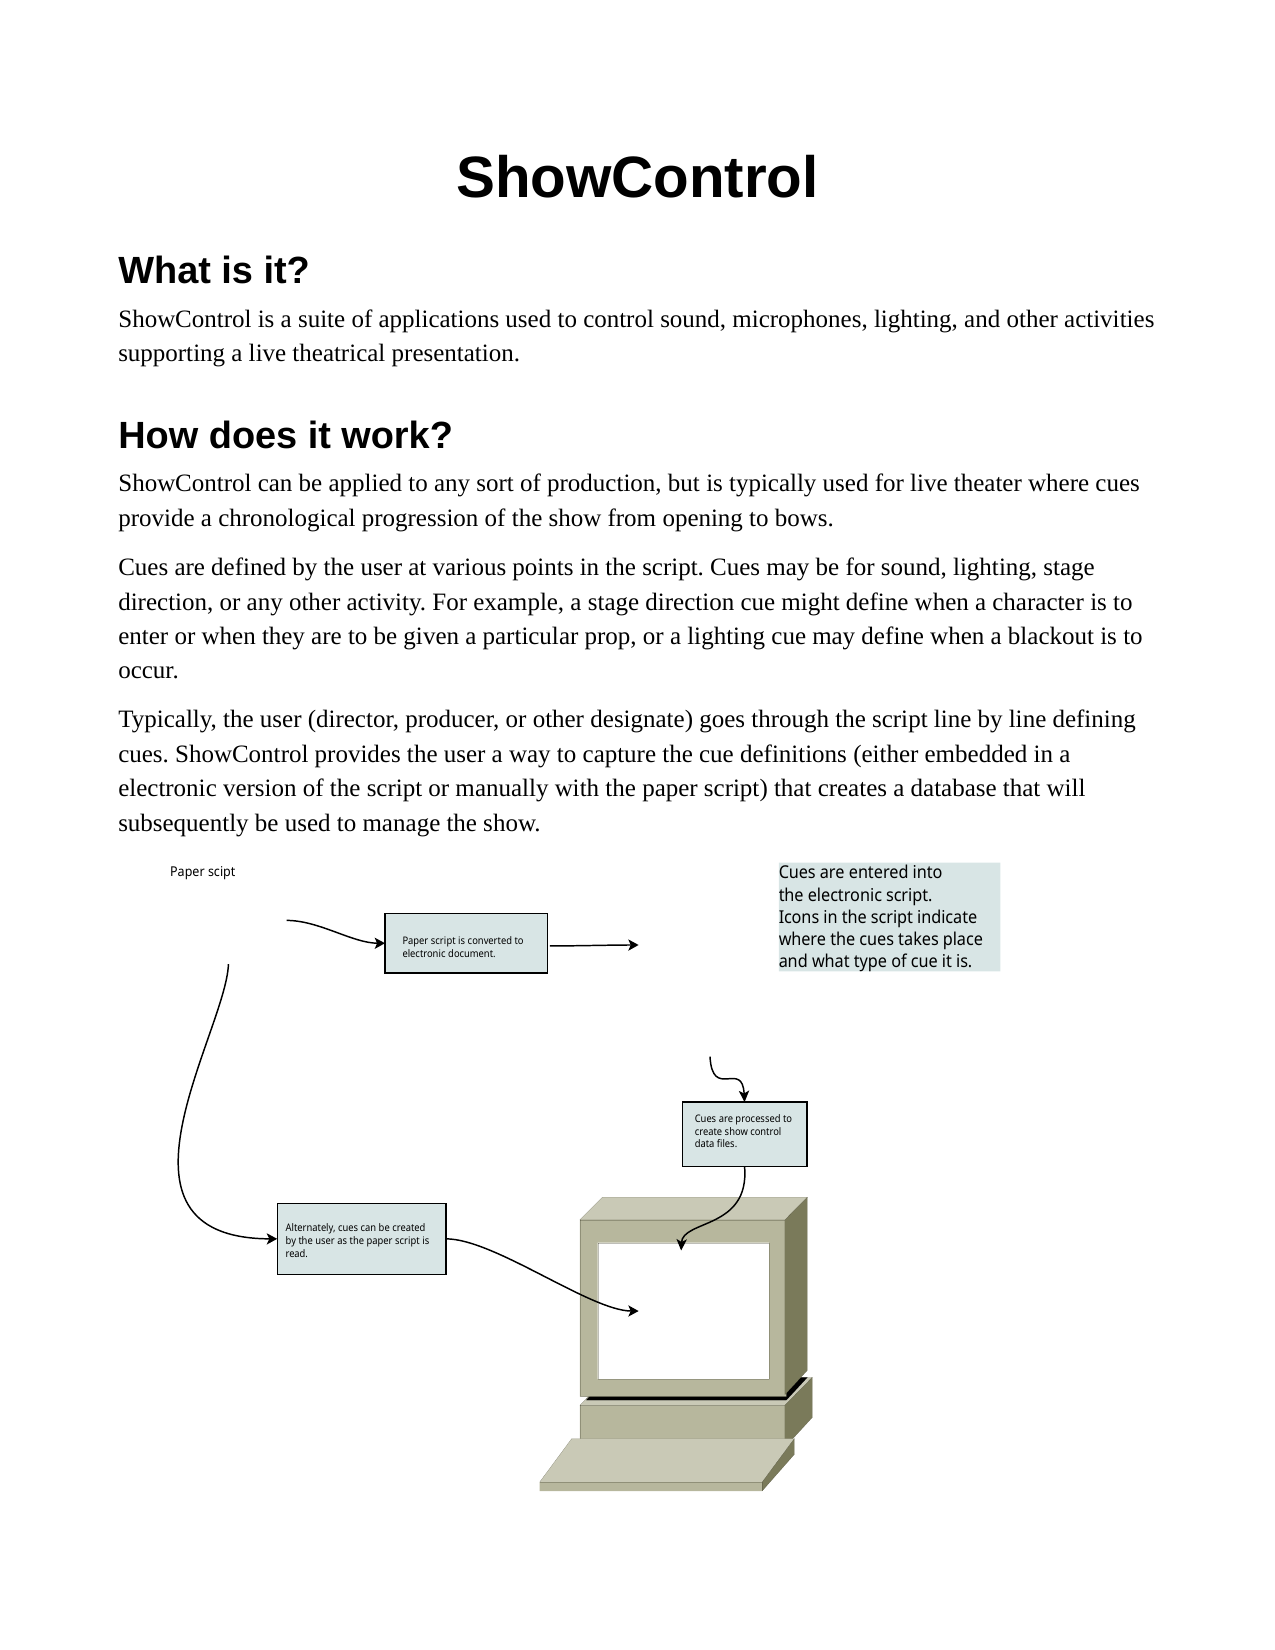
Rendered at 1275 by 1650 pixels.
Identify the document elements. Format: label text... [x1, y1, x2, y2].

text Cues are defined by the user at various points in the script. Cues may be for sound, lighting, stage direction, or any other activity. For example, a stage direction cue might define when a character is to enter or when they are to be given a particular prop, or a lighting cue may define when a blackout is to occur. [118, 552, 1157, 684]
subtitle How does it work? [118, 412, 1157, 456]
text Typically, the user (director, producer, or other designate) goes through the script line by line defining cues. ShowControl provides the user a way to capture the cue definitions (either embedded in a electronic version of the script or manually with the paper script) that creates a database that will subsequently be used to manage the show. [118, 704, 1157, 837]
text ShowControl is a suite of applications used to control sound, microphones, lighting, and other activities supporting a live theatrical presentation. [118, 304, 1157, 367]
subtitle What is it? [118, 248, 1157, 291]
title ShowControl [118, 143, 1157, 210]
text ShowControl can be applied to any sort of production, but is typically used for live theater where cues provide a chronological progression of the show from opening to bows. [118, 468, 1157, 532]
